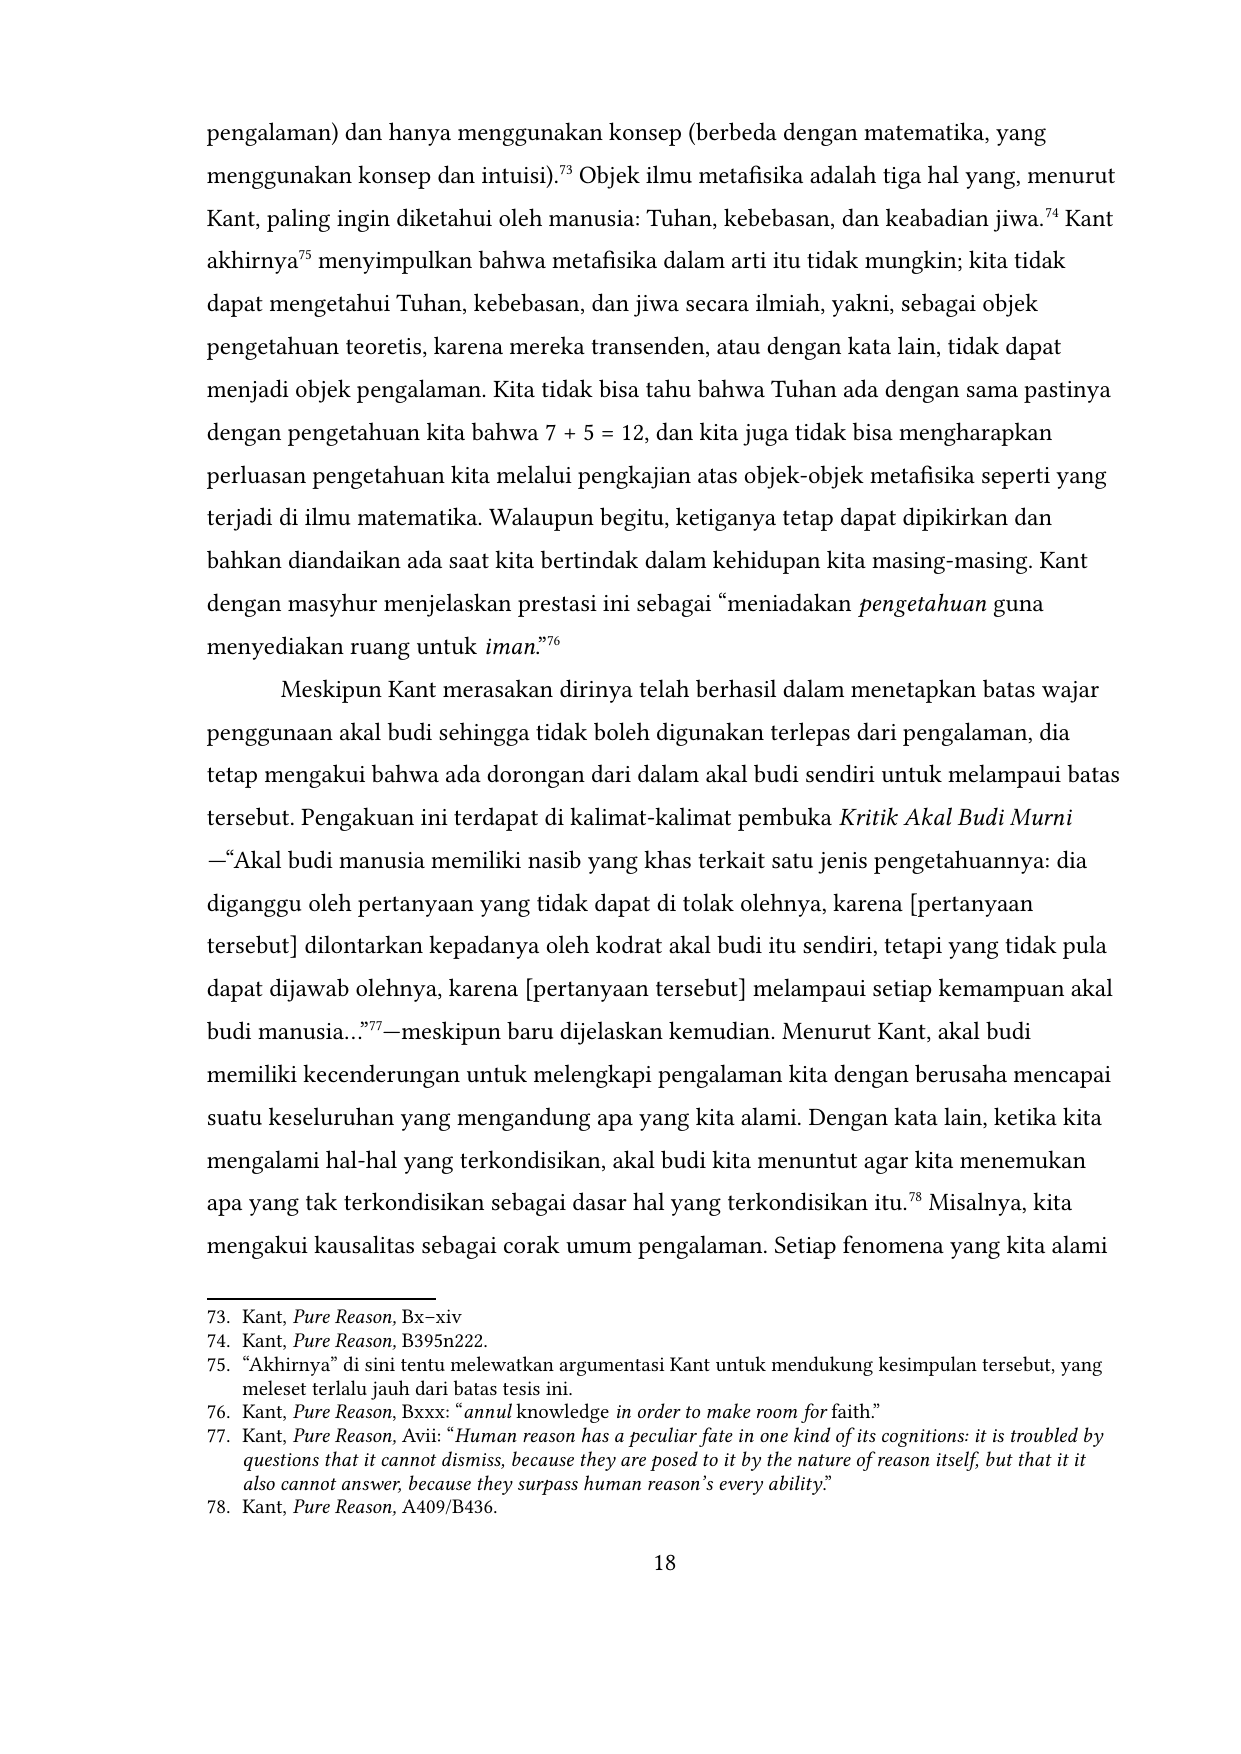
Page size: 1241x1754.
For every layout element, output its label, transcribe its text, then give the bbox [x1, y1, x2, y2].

text Kant, Pure Reason, Avii: “Human reason has a peculiar fate in one kind of its cognitions: it is troubled by questions that it cannot dismiss, because they are posed to it by the nature of reason itself, but that it it also cannot answer, because they surpass human reason’s every ability.” [207, 1424, 1122, 1495]
text Kant, Pure Reason, Bx–xiv [207, 1305, 1122, 1329]
text Kant, Pure Reason, Bxxx: “annul knowledge in order to make room for faith.” [207, 1400, 1122, 1424]
text pengalaman) dan hanya menggunakan konsep (berbeda dengan matematika, yang menggunakan konsep dan intuisi). Objek ilmu metafisika adalah tiga hal yang, menurut Kant, paling ingin diketahui oleh manusia: Tuhan, kebebasan, dan keabadian jiwa. Kant akhirnya menyimpulkan bahwa metafisika dalam arti itu tidak mungkin; kita tidak dapat mengetahui Tuhan, kebebasan, dan jiwa secara ilmiah, yakni, sebagai objek pengetahuan teoretis, karena mereka transenden, atau dengan kata lain, tidak dapat menjadi objek pengalaman. Kita tidak bisa tahu bahwa Tuhan ada dengan sama pastinya dengan pengetahuan kita bahwa 7 + 5 = 12, dan kita juga tidak bisa mengharapkan perluasan pengetahuan kita melalui pengkajian atas objek-objek metafisika seperti yang terjadi di ilmu matematika. Walaupun begitu, ketiganya tetap dapat dipikirkan dan bahkan diandaikan ada saat kita bertindak dalam kehidupan kita masing-masing. Kant dengan masyhur menjelaskan prestasi ini sebagai “meniadakan pengetahuan guna menyediakan ruang untuk iman.” [207, 118, 1122, 660]
text Kant, Pure Reason, B395n222. [207, 1329, 1122, 1352]
text “Akhirnya” di sini tentu melewatkan argumentasi Kant untuk mendukung kesimpulan tersebut, yang meleset terlalu jauh dari batas tesis ini. [207, 1352, 1122, 1400]
text Meskipun Kant merasakan dirinya telah berhasil dalam menetapkan batas wajar penggunaan akal budi sehingga tidak boleh digunakan terlepas dari pengalaman, dia tetap mengakui bahwa ada dorongan dari dalam akal budi sendiri untuk melampaui batas tersebut. Pengakuan ini terdapat di kalimat-kalimat pembuka Kritik Akal Budi Murni —“Akal budi manusia memiliki nasib yang khas terkait satu jenis pengetahuannya: dia diganggu oleh pertanyaan yang tidak dapat di tolak olehnya, karena [pertanyaan tersebut] dilontarkan kepadanya oleh kodrat akal budi itu sendiri, tetapi yang tidak pula dapat dijawab olehnya, karena [pertanyaan tersebut] melampaui setiap kemampuan akal budi manusia...”—meskipun baru dijelaskan kemudian. Menurut Kant, akal budi memiliki kecenderungan untuk melengkapi pengalaman kita dengan berusaha mencapai suatu keseluruhan yang mengandung apa yang kita alami. Dengan kata lain, ketika kita mengalami hal-hal yang terkondisikan, akal budi kita menuntut agar kita menemukan apa yang tak terkondisikan sebagai dasar hal yang terkondisikan itu. Misalnya, kita mengakui kausalitas sebagai corak umum pengalaman. Setiap fenomena yang kita alami [207, 675, 1122, 1260]
text Kant, Pure Reason, A409/B436. [207, 1495, 1122, 1519]
